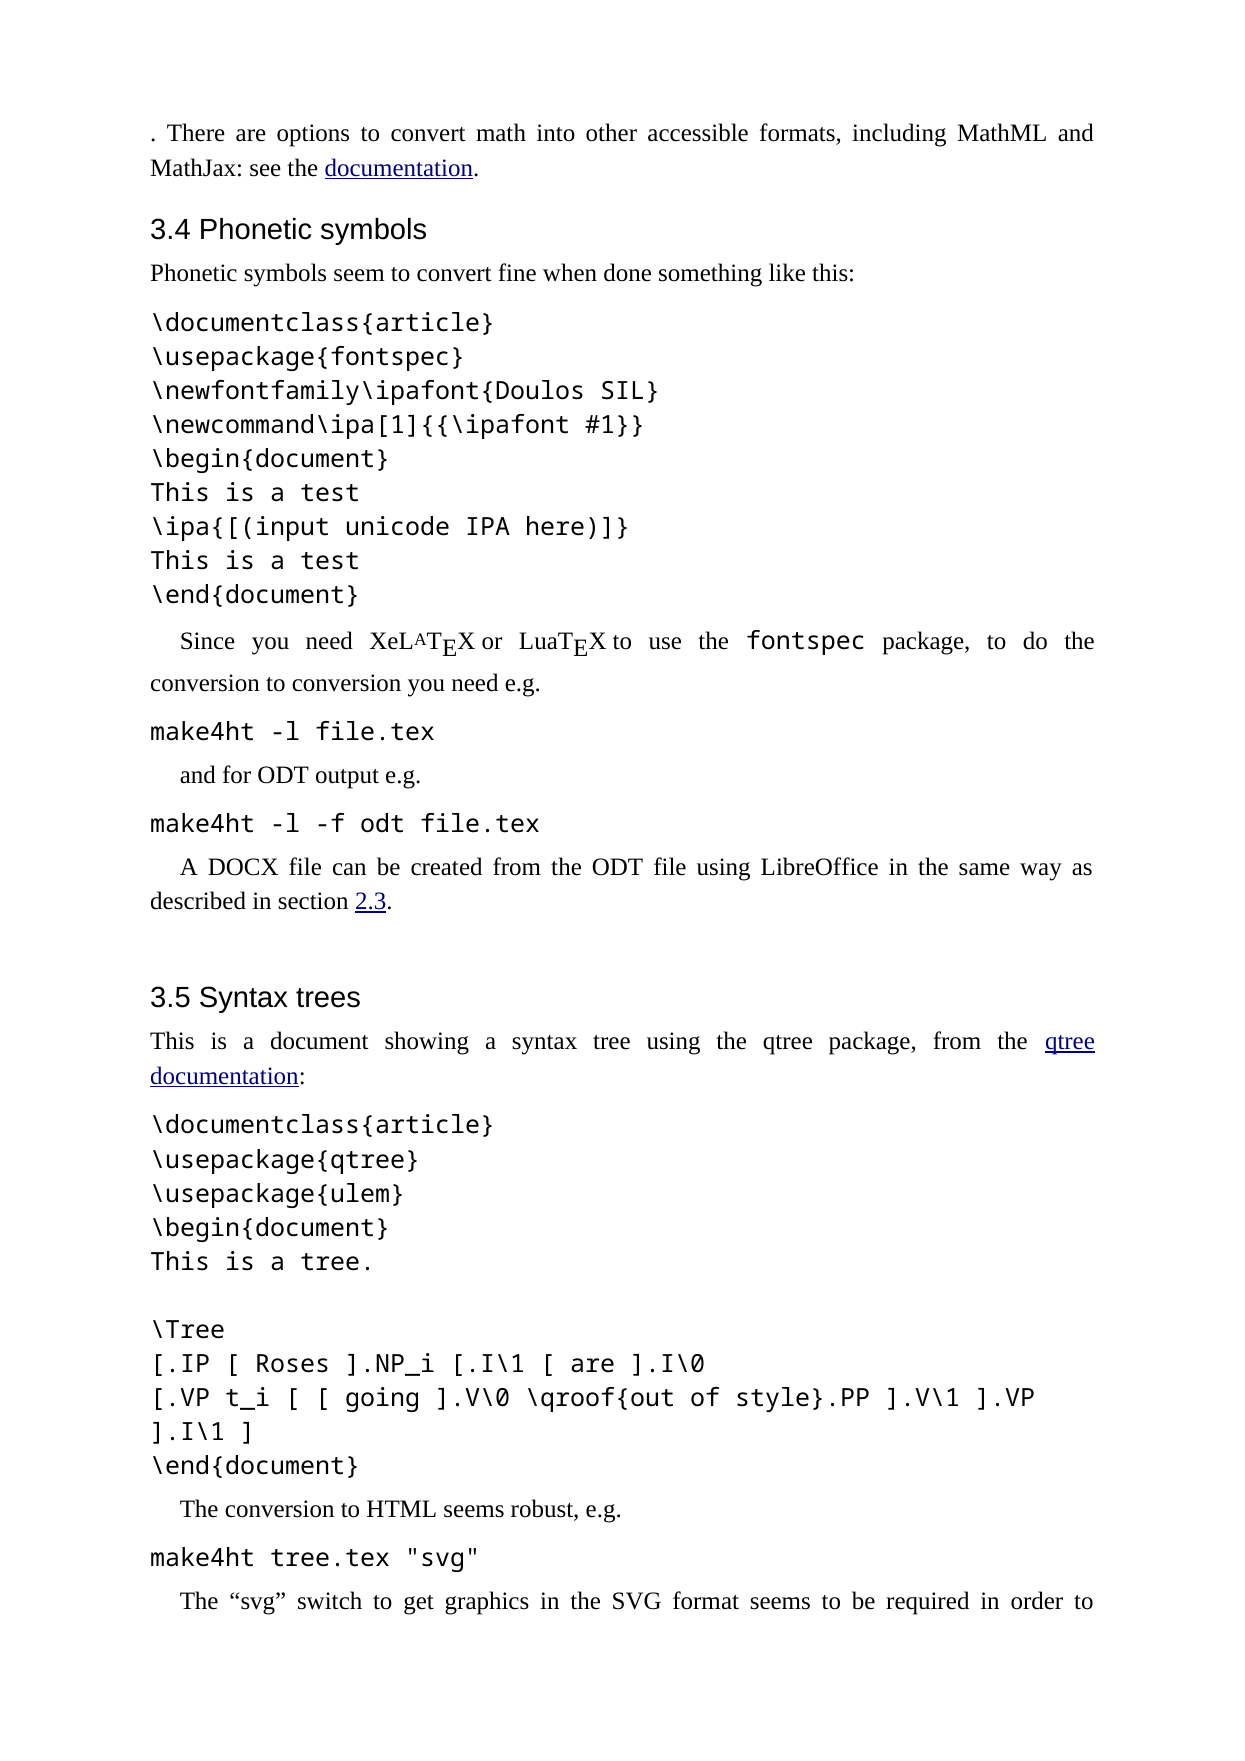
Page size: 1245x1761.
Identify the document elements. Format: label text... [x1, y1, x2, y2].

text Phonetic symbols seem to convert fine when done something like this: [150, 258, 1095, 287]
text \documentclass{article} \usepackage{fontspec} \newfontfamily\ipafont{Doulos SIL} \newcommand\ipa[1]{{\ipafont #1}} \begin{document} This is a test \ipa{[(input unicode IPA here)]} This is a test \end{document} [150, 304, 1095, 611]
text The “svg” switch to get graphics in the SVG format seems to be required in order to [150, 1586, 1095, 1614]
text make4ht -l -f odt file.tex [150, 806, 1095, 840]
text \documentclass{article} \usepackage{qtree} \usepackage{ulem} \begin{document} This is a tree. \Tree [.IP [ Roses ].NP_i [.I\1 [ are ].I\0 [.VP t_i [ [ going ].V\0 \qroof{out of style}.PP ].V\1 ].VP ].I\1 ] \end{document} [150, 1107, 1095, 1482]
text make4ht tree.tex "svg" [150, 1540, 1095, 1574]
subtitle 3.5 Syntax trees [150, 980, 1095, 1014]
text The conversion to HTML seems robust, e.g. [150, 1494, 1095, 1522]
text and for ODT output e.g. [150, 760, 1095, 789]
text make4ht -l file.tex [150, 714, 1095, 748]
subtitle 3.4 Phonetic symbols [150, 212, 1095, 246]
text Since you need XeLATEX or LuaTEX to use the fontspec package, to do the conversion to conversion you need e.g. [150, 623, 1095, 697]
text This is a document showing a syntax tree using the qtree package, from the qtree documentation: [150, 1026, 1095, 1090]
text A DOCX file can be created from the ODT file using LibreOffice in the same way as described in section 2.3. [150, 852, 1095, 915]
text Inline math (e.g. $sin^2x+cos^2x\equiv1$) can appear in the text: . There are options to convert math into other accessible formats, including MathML and MathJax: see the documentation. [150, 118, 1095, 181]
